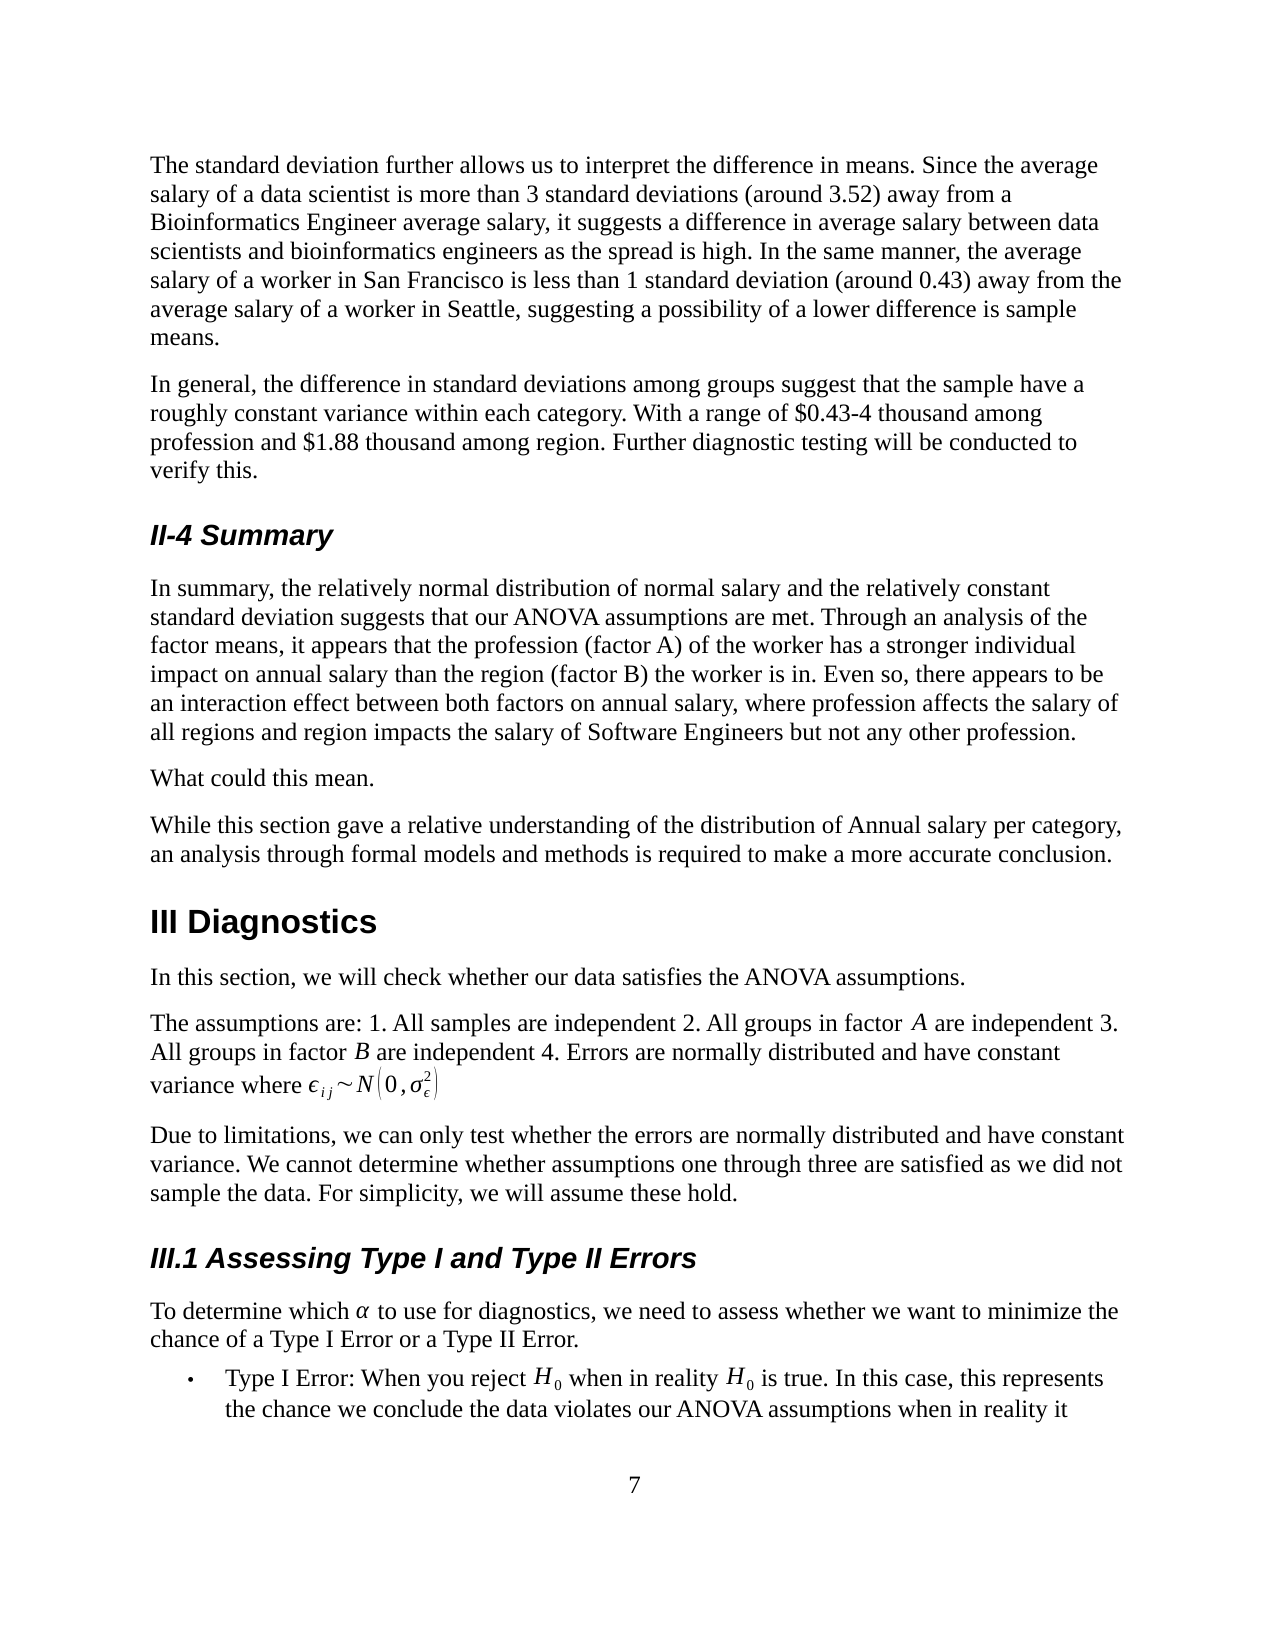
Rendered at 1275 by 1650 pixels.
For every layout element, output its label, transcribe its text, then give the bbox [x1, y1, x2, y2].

text Due to limitations, we can only test whether the errors are normally distributed and have constant variance. We cannot determine whether assumptions one through three are satisfied as we did not sample the data. For simplicity, we will assume these hold. [150, 1121, 1125, 1207]
subtitle III Diagnostics [150, 902, 1125, 940]
subtitle III.1 Assessing Type I and Type II Errors [150, 1241, 1125, 1274]
text While this section gave a relative understanding of the distribution of Annual salary per category, an analysis through formal models and methods is required to make a more accurate conclusion. [150, 810, 1125, 868]
text In summary, the relatively normal distribution of normal salary and the relatively constant standard deviation suggests that our ANOVA assumptions are met. Through an analysis of the factor means, it appears that the profession (factor A) of the worker has a stronger individual impact on annual salary than the region (factor B) the worker is in. Even so, there appears to be an interaction effect between both factors on annual salary, where profession affects the salary of all regions and region impacts the salary of Software Engineers but not any other profession. [150, 573, 1125, 746]
text What could this mean. [150, 763, 1125, 792]
list Type I Error: When you reject when in reality is true. In this case, this represents the chance we conclude the data violates our ANOVA assumptions when in reality it [187, 1362, 1125, 1422]
text In this section, we will check whether our data satisfies the ANOVA assumptions. [150, 962, 1125, 991]
subtitle II-4 Summary [150, 518, 1125, 552]
text In general, the difference in standard deviations among groups suggest that the sample have a roughly constant variance within each category. With a range of $0.43-4 thousand among profession and $1.88 thousand among region. Further diagnostic testing will be conducted to verify this. [150, 369, 1125, 484]
text The assumptions are: 1. All samples are independent 2. All groups in factor are independent 3. All groups in factor are independent 4. Errors are normally distributed and have constant variance where [150, 1008, 1125, 1103]
text To determine which to use for diagnostics, we need to assess whether we want to minimize the chance of a Type I Error or a Type II Error. [150, 1296, 1125, 1353]
text The standard deviation further allows us to interpret the difference in means. Since the average salary of a data scientist is more than 3 standard deviations (around 3.52) away from a Bioinformatics Engineer average salary, it suggests a difference in average salary between data scientists and bioinformatics engineers as the spread is high. In the same manner, the average salary of a worker in San Francisco is less than 1 standard deviation (around 0.43) away from the average salary of a worker in Seattle, suggesting a possibility of a lower difference is sample means. [150, 150, 1125, 351]
